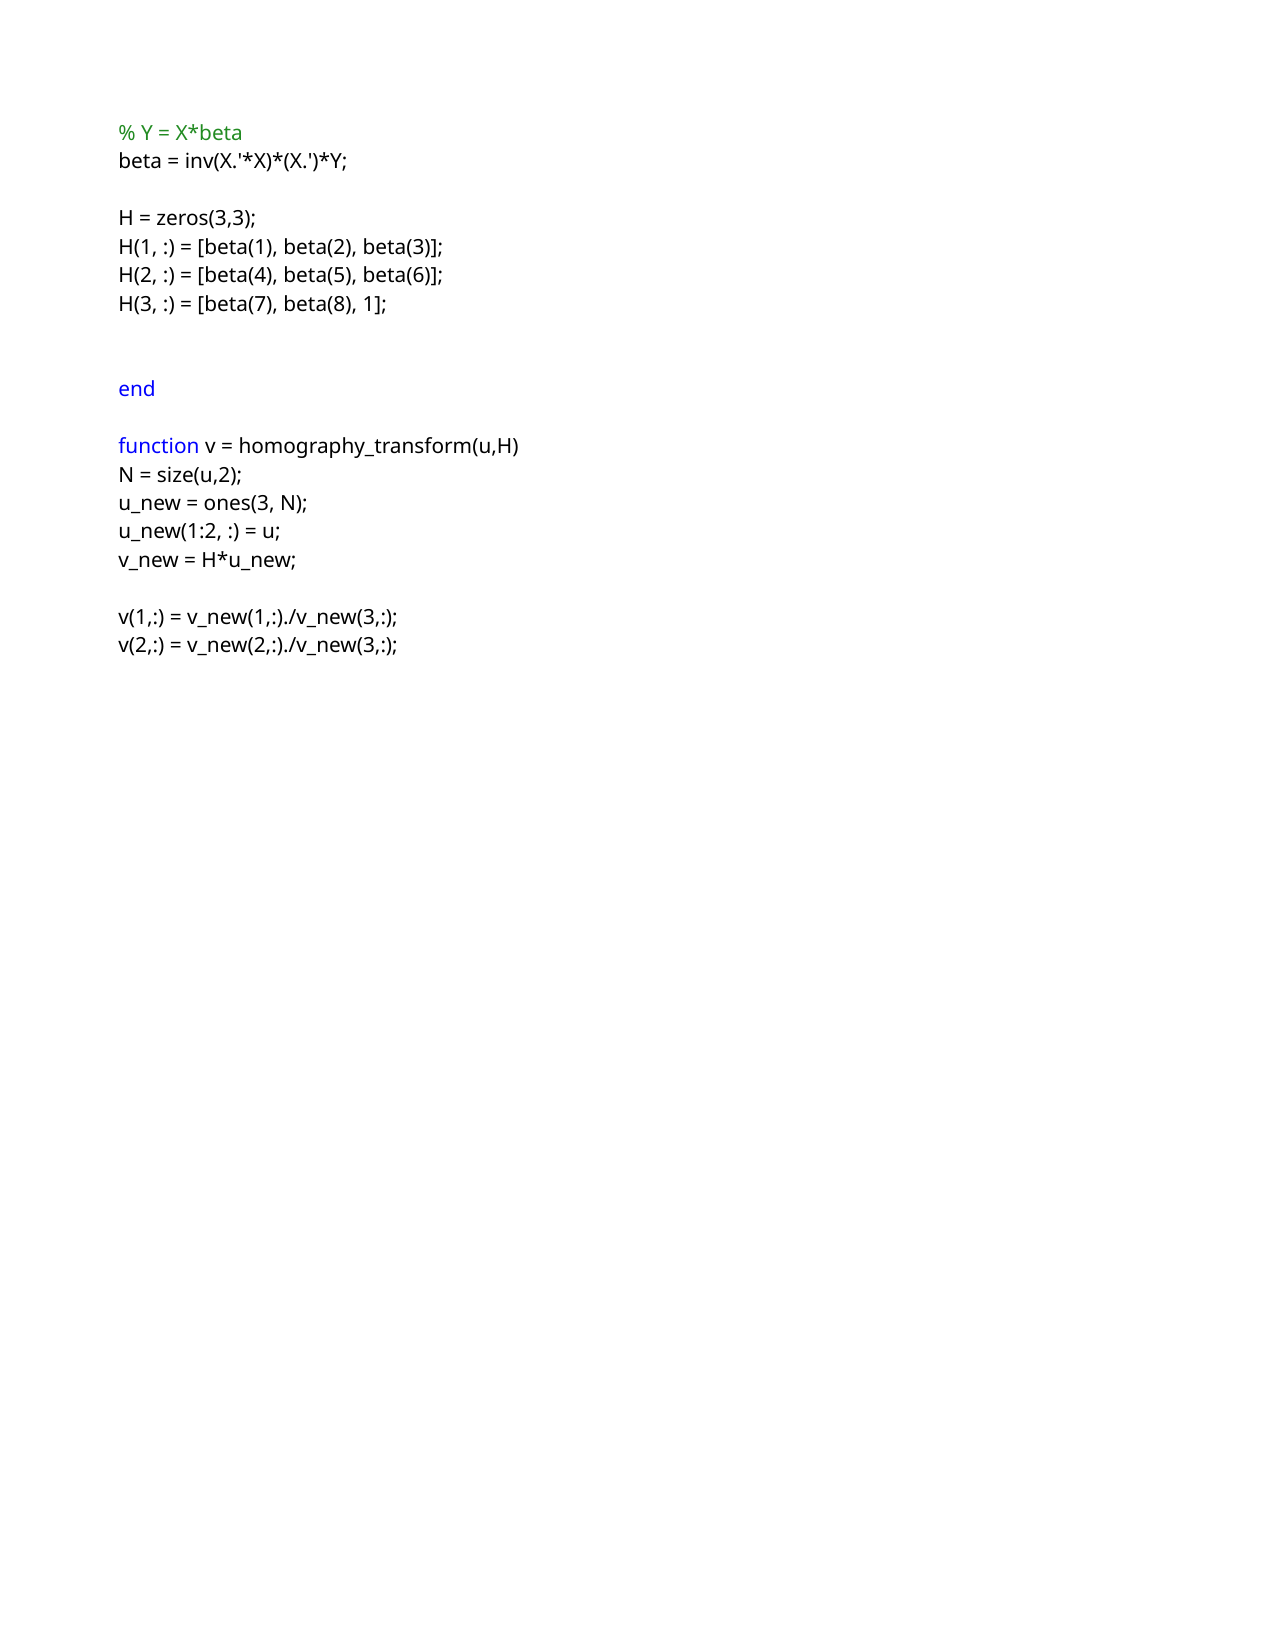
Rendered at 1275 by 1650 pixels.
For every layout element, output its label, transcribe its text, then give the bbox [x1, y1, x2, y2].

text end [118, 374, 1157, 402]
text v_new = H*u_new; [118, 545, 1157, 573]
text % Y = X*beta [118, 118, 1157, 147]
text v(1,:) = v_new(1,:)./v_new(3,:); [118, 602, 1157, 630]
text H(2, :) = [beta(4), beta(5), beta(6)]; [118, 260, 1157, 289]
text u_new(1:2, :) = u; [118, 517, 1157, 545]
text v(2,:) = v_new(2,:)./v_new(3,:); [118, 630, 1157, 659]
text N = size(u,2); [118, 460, 1157, 488]
text function v = homography_transform(u,H) [118, 431, 1157, 460]
text H = zeros(3,3); [118, 203, 1157, 232]
text u_new = ones(3, N); [118, 488, 1157, 517]
text beta = inv(X.'*X)*(X.')*Y; [118, 147, 1157, 175]
text H(1, :) = [beta(1), beta(2), beta(3)]; [118, 232, 1157, 260]
text H(3, :) = [beta(7), beta(8), 1]; [118, 289, 1157, 317]
